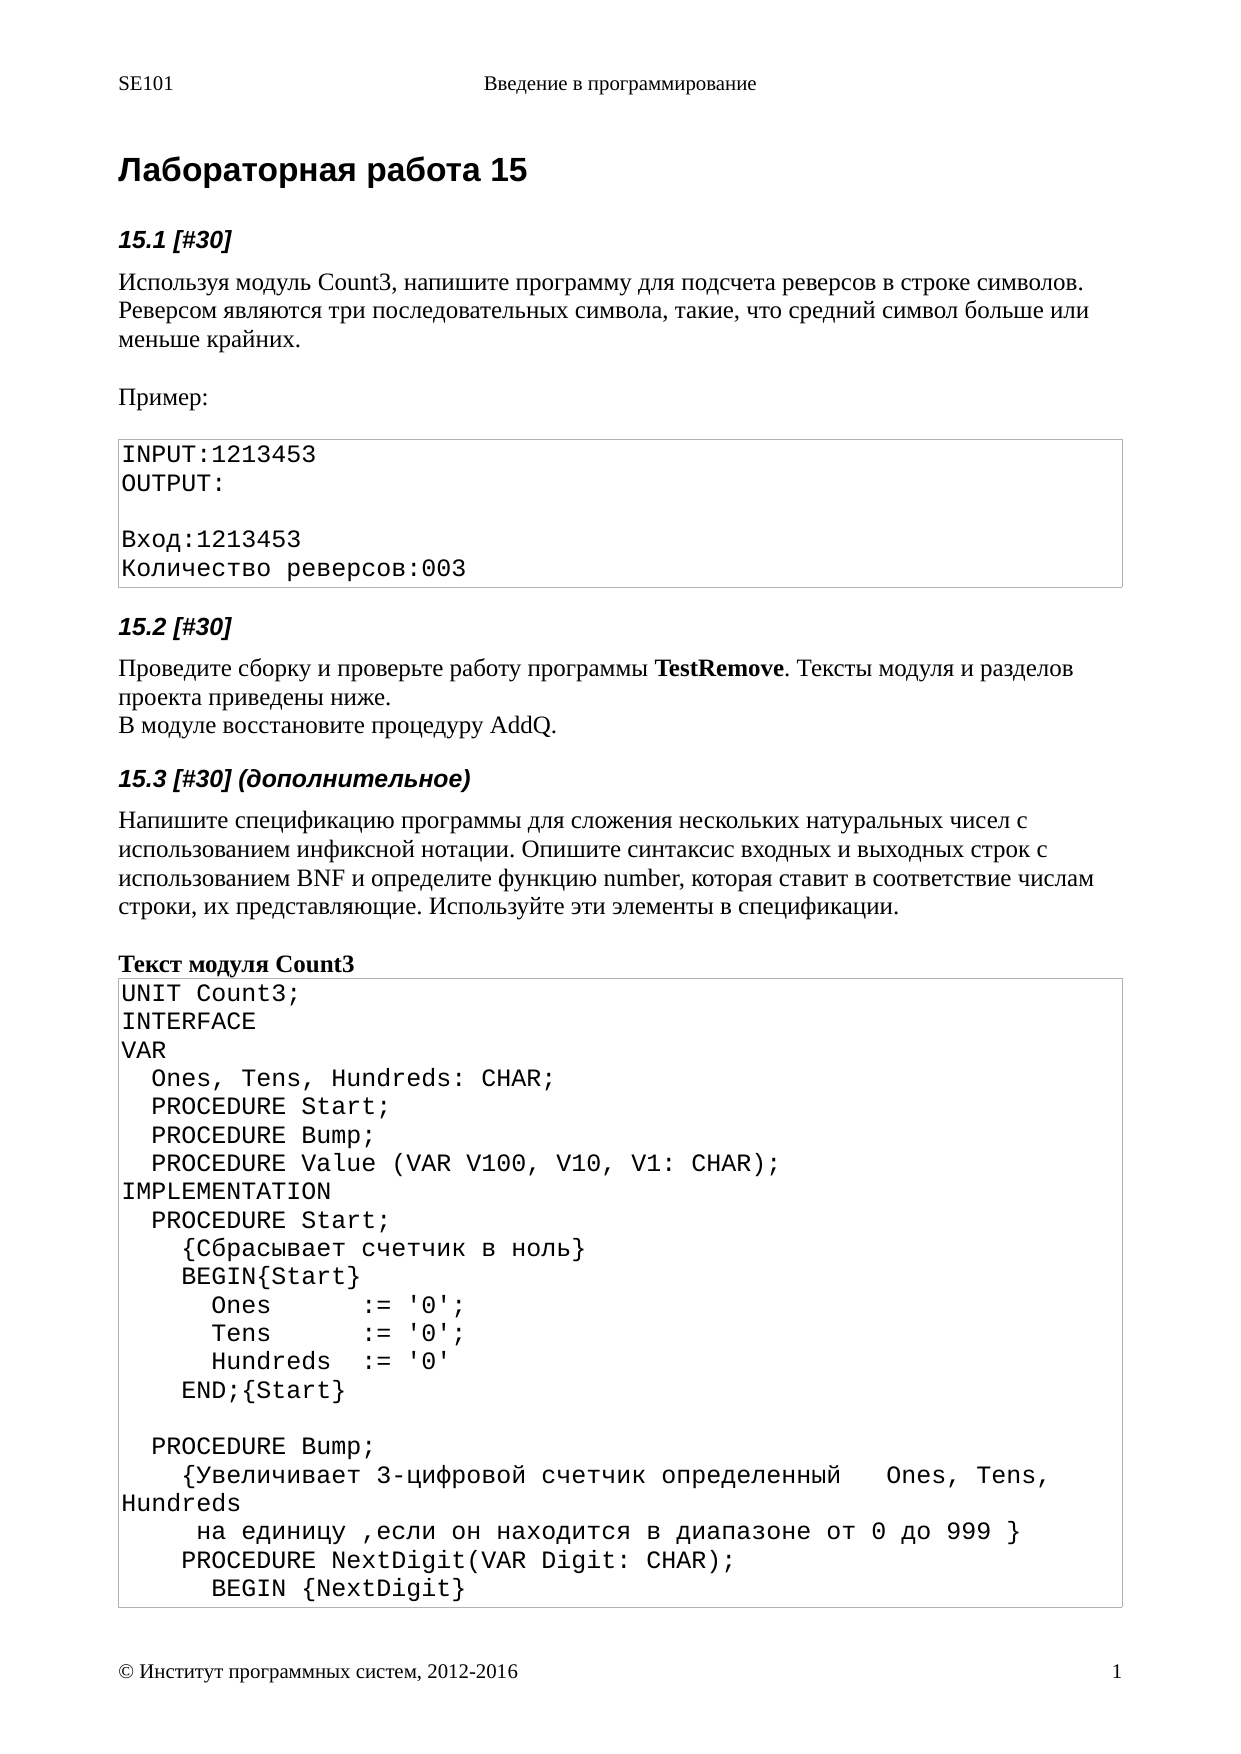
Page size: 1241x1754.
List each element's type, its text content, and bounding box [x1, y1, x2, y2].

text Напишите спецификацию программы для сложения нескольких натуральных чисел с использованием инфиксной нотации. Опишите синтаксис входных и выходных строк с использованием BNF и определите функцию number, которая ставит в соответствие числам строки, их представляющие. Используйте эти элементы в спецификации. [118, 805, 1122, 920]
subtitle Лабораторная работа 15 [118, 149, 1122, 188]
text Пример: [118, 353, 1122, 410]
text PROCEDURE Start; [119, 1091, 1122, 1119]
text Tens := '0'; [119, 1318, 1122, 1346]
text PROCEDURE Value (VAR V100, V10, V1: CHAR); [119, 1148, 1122, 1176]
text OUTPUT: [119, 467, 1122, 499]
text Ones := '0'; [119, 1289, 1122, 1318]
text Ones, Tens, Hundreds: CHAR; [119, 1063, 1122, 1091]
text PROCEDURE Bump; [119, 1431, 1122, 1459]
subtitle 15.3 [#30] (дополнительное) [118, 764, 1122, 793]
text PROCEDURE NextDigit(VAR Digit: CHAR); [119, 1544, 1122, 1573]
text {Сбрасывает счетчик в ноль} [119, 1233, 1122, 1261]
text PROCEDURE Bump; [119, 1119, 1122, 1148]
text INPUT:1213453 [119, 440, 1122, 467]
text UNIT Count3; [119, 979, 1122, 1006]
subtitle 15.2 [#30] [118, 612, 1122, 640]
text INTERFACE [119, 1006, 1122, 1034]
text Используя модуль Count3, напишите программу для подсчета реверсов в строке символов. Реверсом являются три последовательных символа, такие, что средний символ больше или меньше крайних. [118, 267, 1122, 353]
text PROCEDURE Start; [119, 1204, 1122, 1233]
text END;{Start} [119, 1374, 1122, 1406]
subtitle 15.1 [#30] [118, 226, 1122, 254]
text IMPLEMENTATION [119, 1176, 1122, 1204]
text Вход:1213453 Количество реверсов:003 [119, 524, 1122, 587]
text Проведите сборку и проверьте работу программы TestRemove. Тексты модуля и разделов проекта приведены ниже. В модуле восстановите процедуру AddQ. [118, 653, 1122, 739]
text Hundreds := '0' [119, 1346, 1122, 1374]
text BEGIN {NextDigit} [119, 1573, 1122, 1607]
text BEGIN{Start} [119, 1261, 1122, 1289]
text {Увеличивает 3-цифровой счетчик определенный Ones, Tens, Hundreds [119, 1459, 1122, 1516]
text VAR [119, 1034, 1122, 1063]
text на единицу ,если он находится в диапaзоне от 0 до 999 } [119, 1516, 1122, 1544]
text Текст модуля Count3 [118, 949, 1122, 978]
